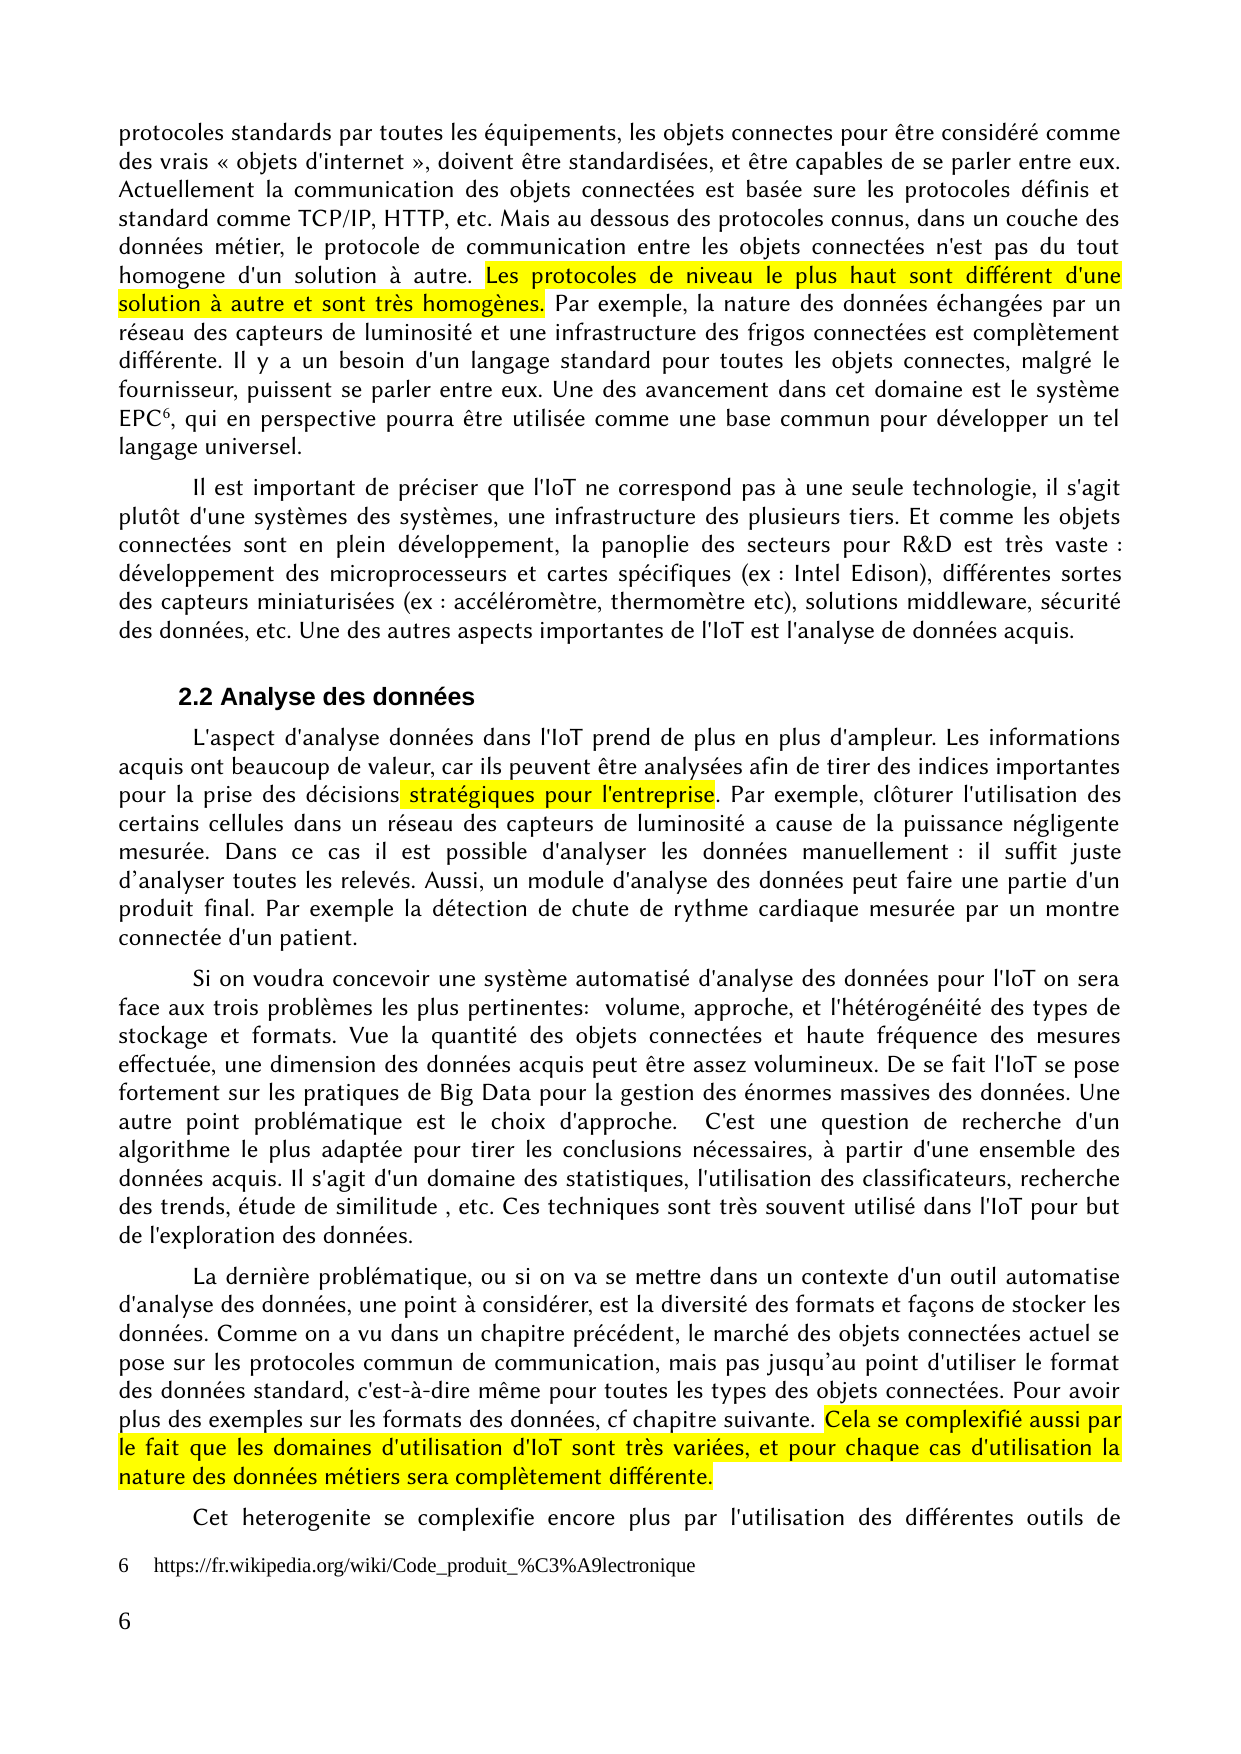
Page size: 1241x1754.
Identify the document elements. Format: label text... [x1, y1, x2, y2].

text La dernière problématique, ou si on va se mettre dans un contexte d'un outil automatise d'analyse des données, une point à considérer, est la diversité des formats et façons de stocker les données. Comme on a vu dans un chapitre précédent, le marché des objets connectées actuel se pose sur les protocoles commun de communication, mais pas jusqu’au point d'utiliser le format des données standard, c'est-à-dire même pour toutes les types des objets connectées. Pour avoir plus des exemples sur les formats des données, cf chapitre suivante. Cela se complexifié aussi par le fait que les domaines d'utilisation d'IoT sont très variées, et pour chaque cas d'utilisation la nature des données métiers sera complètement différente. [118, 1262, 1122, 1490]
subtitle Analyse des données [118, 682, 1122, 711]
text https://fr.wikipedia.org/wiki/Code_produit_%C3%A9lectronique [118, 1553, 1122, 1577]
text Si on voudra concevoir une système automatisé d'analyse des données pour l'IoT on sera face aux trois problèmes les plus pertinentes: volume, approche, et l'hétérogénéité des types de stockage et formats. Vue la quantité des objets connectées et haute fréquence des mesures effectuée, une dimension des données acquis peut être assez volumineux. De se fait l'IoT se pose fortement sur les pratiques de Big Data pour la gestion des énormes massives des données. Une autre point problématique est le choix d'approche. C'est une question de recherche d'un algorithme le plus adaptée pour tirer les conclusions nécessaires, à partir d'une ensemble des données acquis. Il s'agit d'un domaine des statistiques, l'utilisation des classificateurs, recherche des trends, étude de similitude , etc. Ces techniques sont très souvent utilisé dans l'IoT pour but de l'exploration des données. [118, 964, 1122, 1249]
text Il est important de préciser que l'IoT ne correspond pas à une seule technologie, il s'agit plutôt d'une systèmes des systèmes, une infrastructure des plusieurs tiers. Et comme les objets connectées sont en plein développement, la panoplie des secteurs pour R&D est très vaste : développement des microprocesseurs et cartes spécifiques (ex : Intel Edison), différentes sortes des capteurs miniaturisées (ex : accéléromètre, thermomètre etc), solutions middleware, sécurité des données, etc. Une des autres aspects importantes de l'IoT est l'analyse de données acquis. [118, 473, 1122, 644]
text L'aspect d'analyse données dans l'IoT prend de plus en plus d'ampleur. Les informations acquis ont beaucoup de valeur, car ils peuvent être analysées afin de tirer des indices importantes pour la prise des décisions stratégiques pour l'entreprise. Par exemple, clôturer l'utilisation des certains cellules dans un réseau des capteurs de luminosité a cause de la puissance négligente mesurée. Dans ce cas il est possible d'analyser les données manuellement : il suffit juste d’analyser toutes les relevés. Aussi, un module d'analyse des données peut faire une partie d'un produit final. Par exemple la détection de chute de rythme cardiaque mesurée par un montre connectée d'un patient. [118, 723, 1122, 951]
text protocoles standards par toutes les équipements, les objets connectes pour être considéré comme des vrais « objets d'internet », doivent être standardisées, et être capables de se parler entre eux. Actuellement la communication des objets connectées est basée sure les protocoles définis et standard comme TCP/IP, HTTP, etc. Mais au dessous des protocoles connus, dans un couche des données métier, le protocole de communication entre les objets connectées n'est pas du tout homogene d'un solution à autre. Les protocoles de niveau le plus haut sont différent d'une solution à autre et sont très homogènes. Par exemple, la nature des données échangées par un réseau des capteurs de luminosité et une infrastructure des frigos connectées est complètement différente. Il y a un besoin d'un langage standard pour toutes les objets connectes, malgré le fournisseur, puissent se parler entre eux. Une des avancement dans cet domaine est le système EPC, qui en perspective pourra être utilisée comme une base commun pour développer un tel langage universel. [118, 118, 1122, 461]
text Cet heterogenite se complexifie encore plus par l'utilisation des différentes outils de [118, 1503, 1122, 1531]
